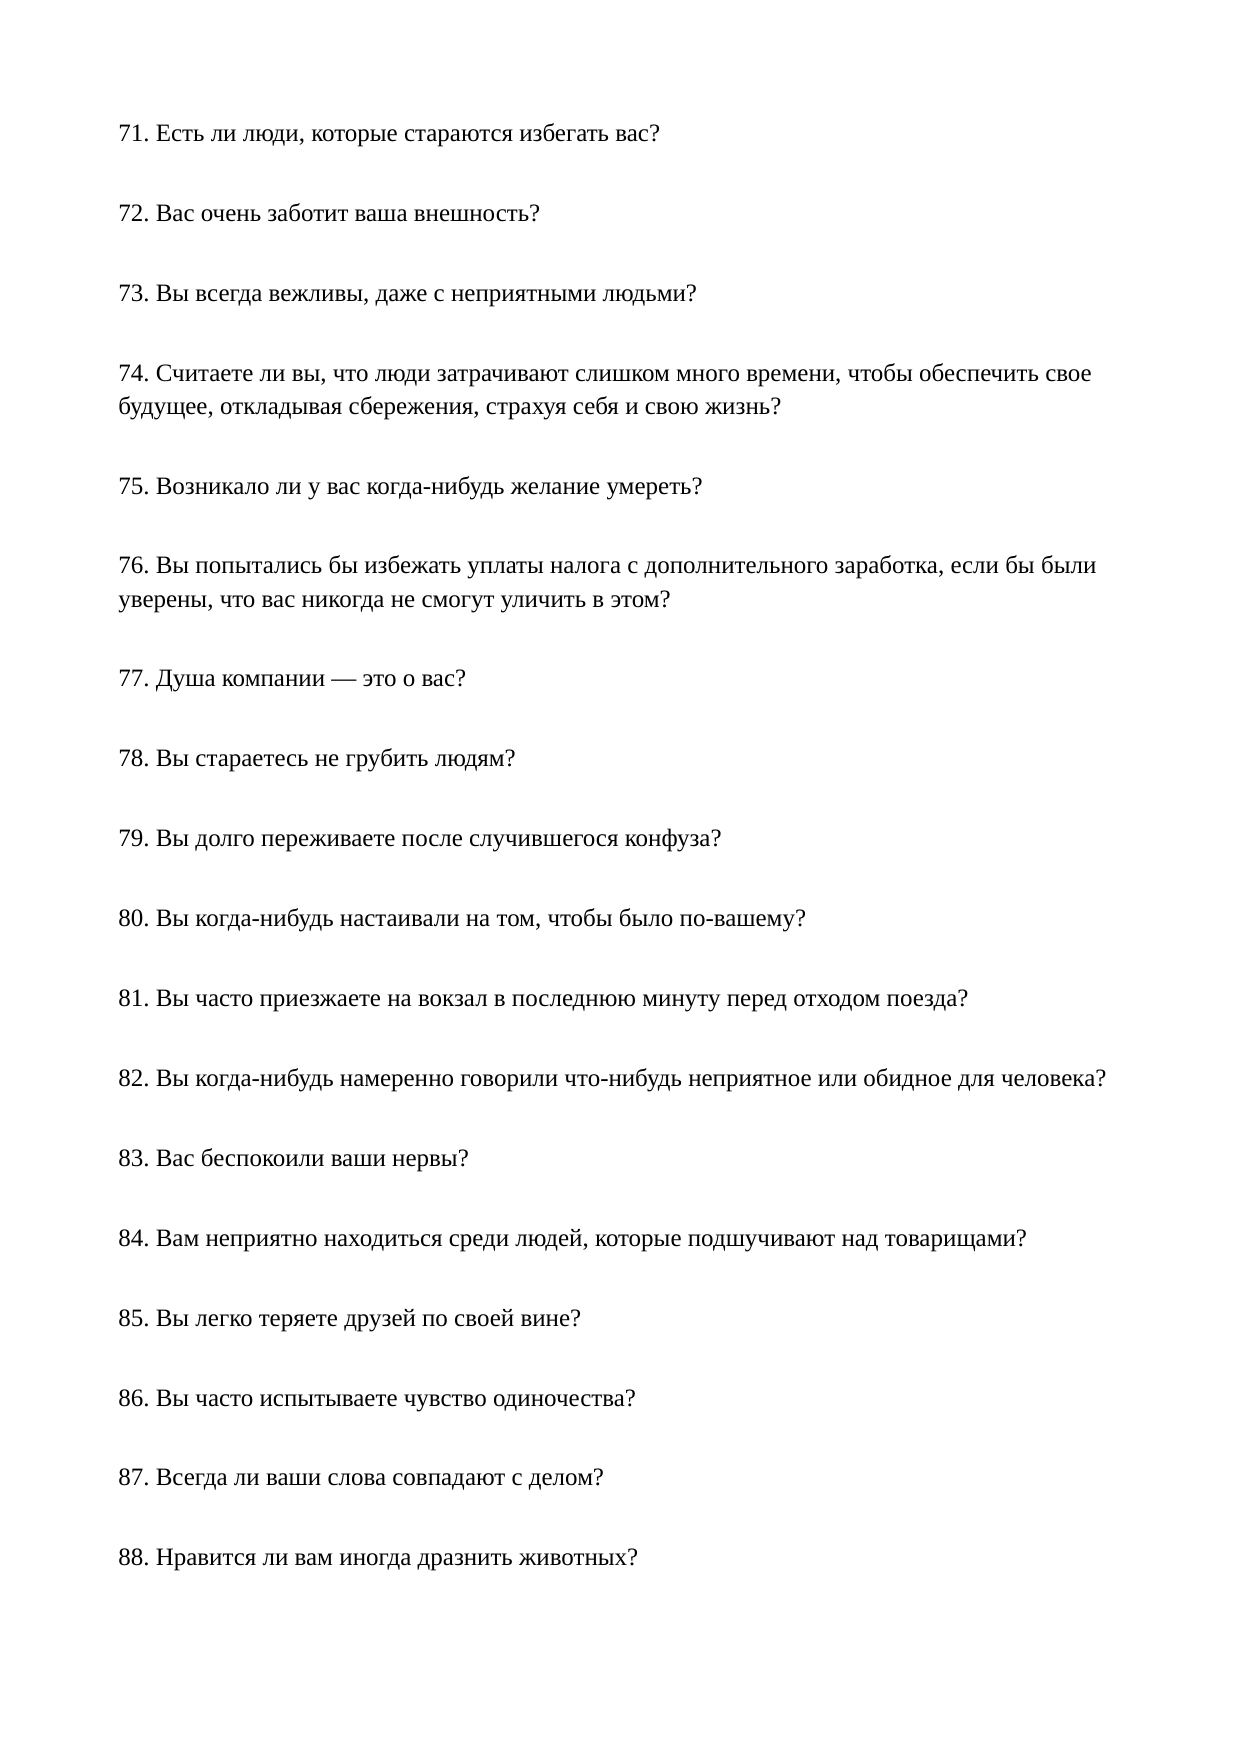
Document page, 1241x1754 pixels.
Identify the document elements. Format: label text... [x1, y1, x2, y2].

text 76. Вы попытались бы избежать уплаты налога с дополнительного заработка, если бы были уверены, что вас никогда не смогут уличить в этом? [118, 551, 1122, 612]
text 84. Вам неприятно находиться среди людей, которые подшучивают над товарищами? [118, 1223, 1122, 1252]
text 72. Вас очень заботит ваша внешность? [118, 198, 1122, 227]
text 71. Есть ли люди, которые стараются избегать вас? [118, 118, 1122, 147]
text 82. Вы когда-нибудь намеренно говорили что-нибудь неприятное или обидное для человека? [118, 1063, 1122, 1092]
text 78. Вы стараетесь не грубить людям? [118, 743, 1122, 772]
text 81. Вы часто приезжаете на вокзал в последнюю минуту перед отходом поезда? [118, 983, 1122, 1012]
text 77. Душа компании — это о вас? [118, 663, 1122, 692]
text 73. Вы всегда вежливы, даже с неприятными людьми? [118, 278, 1122, 307]
text 83. Вас беспокоили ваши нервы? [118, 1143, 1122, 1172]
text 87. Всегда ли ваши слова совпадают с делом? [118, 1462, 1122, 1491]
text 74. Считаете ли вы, что люди затрачивают слишком много времени, чтобы обеспечить свое будущее, откладывая сбережения, страхуя себя и свою жизнь? [118, 358, 1122, 419]
text 86. Вы часто испытываете чувство одиночества? [118, 1383, 1122, 1411]
text 79. Вы долго переживаете после случившегося конфуза? [118, 823, 1122, 852]
text 80. Вы когда-нибудь настаивали на том, чтобы было по-вашему? [118, 903, 1122, 932]
text 75. Возникало ли у вас когда-нибудь желание умереть? [118, 471, 1122, 499]
text 88. Нравится ли вам иногда дразнить животных? [118, 1542, 1122, 1571]
text 85. Вы легко теряете друзей по своей вине? [118, 1303, 1122, 1331]
